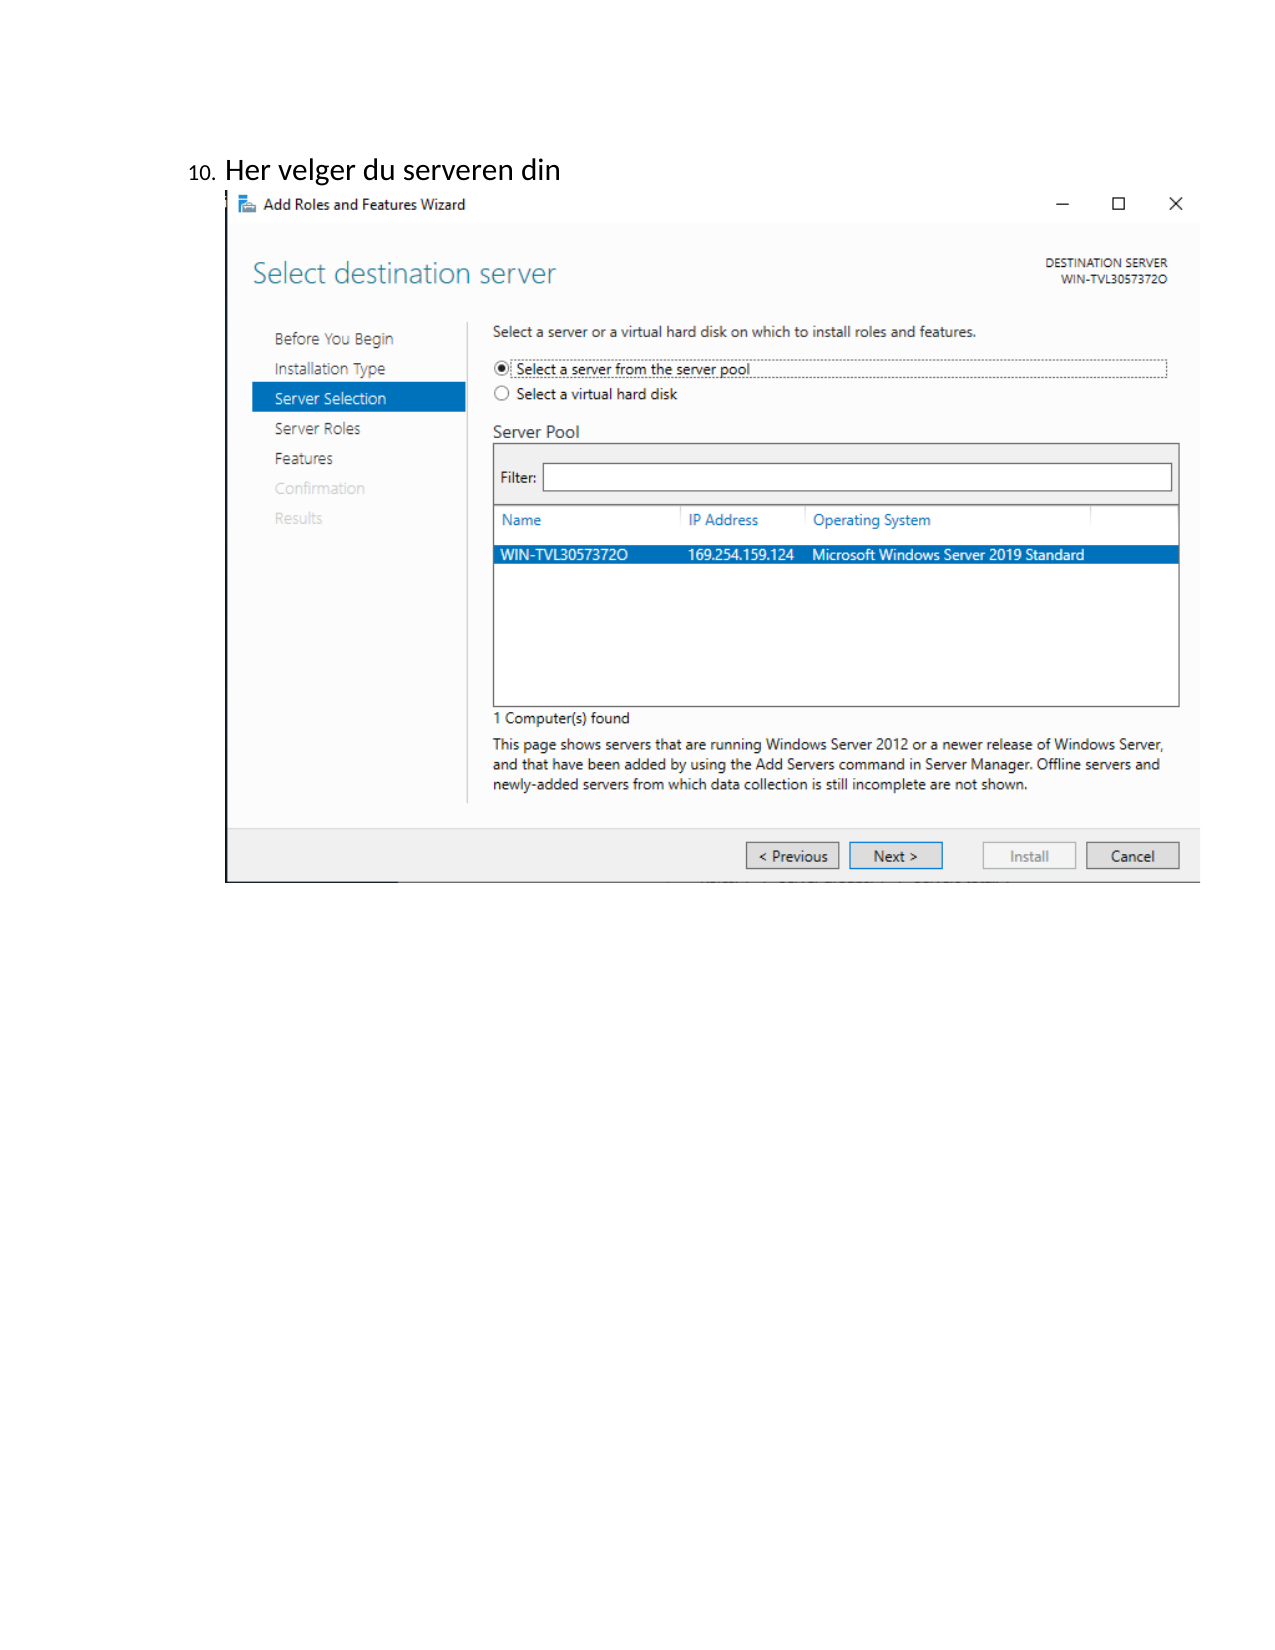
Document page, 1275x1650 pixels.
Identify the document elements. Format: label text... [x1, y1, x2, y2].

list Her velger du serveren din [187, 150, 1125, 883]
